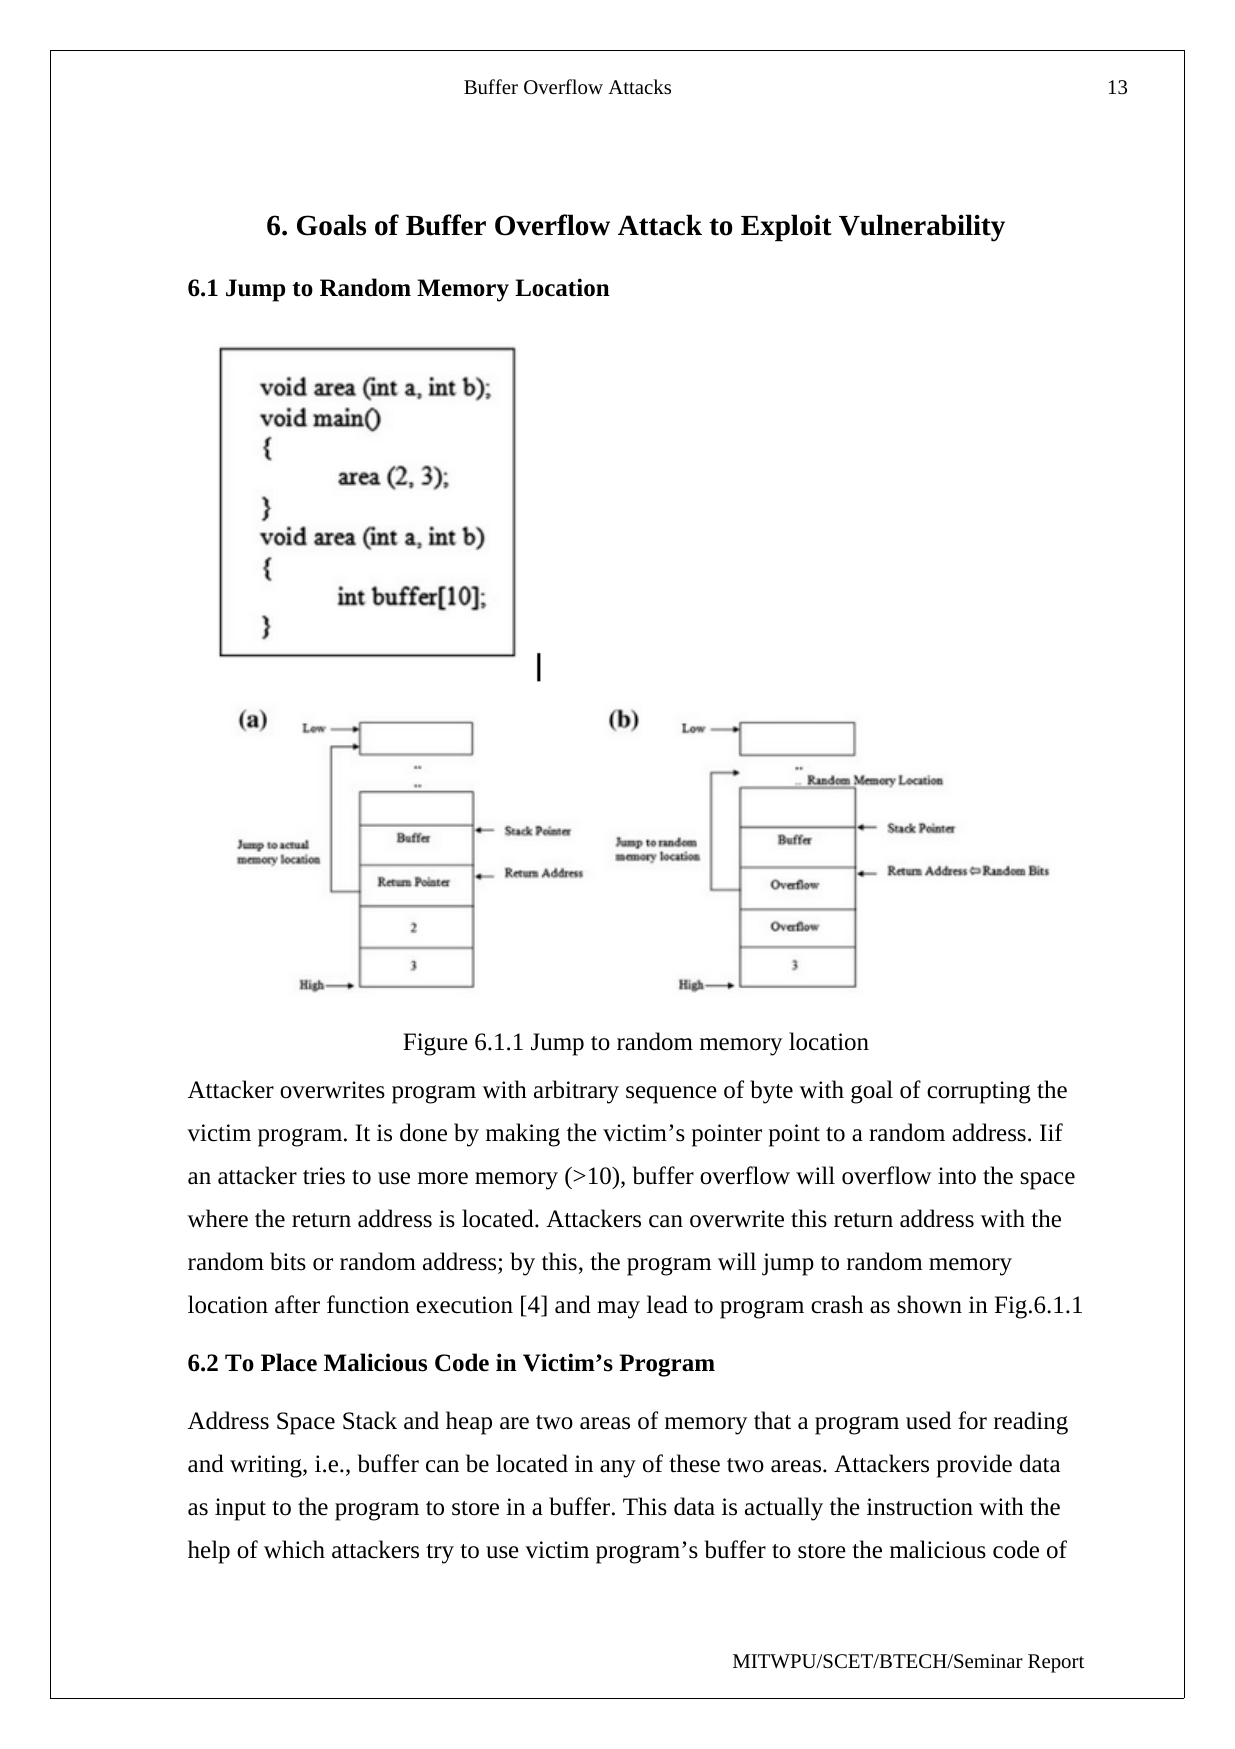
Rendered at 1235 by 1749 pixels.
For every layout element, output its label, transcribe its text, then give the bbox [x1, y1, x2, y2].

text 6. Goals of Buffer Overflow Attack to Exploit Vulnerability [187, 208, 1084, 241]
text Attacker overwrites program with arbitrary sequence of byte with goal of corrupting the victim program. It is done by making the victim’s pointer point to a random address. Iif an attacker tries to use more memory (>10), buffer overflow will overflow into the space where the return address is located. Attackers can overwrite this return address with the random bits or random address; by this, the program will jump to random memory location after function execution [4] and may lead to program crash as shown in Fig.6.1.1 [187, 1075, 1084, 1319]
text Figure 6.1.1 Jump to random memory location [187, 330, 1084, 1056]
text 6.2 To Place Malicious Code in Victim’s Program [187, 1348, 1084, 1377]
text Address Space Stack and heap are two areas of memory that a program used for reading and writing, i.e., buffer can be located in any of these two areas. Attackers provide data as input to the program to store in a buffer. This data is actually the instruction with the help of which attackers try to use victim program’s buffer to store the malicious code of [187, 1406, 1084, 1564]
text 6.1 Jump to Random Memory Location [187, 273, 1084, 301]
picture [195, 339, 1077, 1010]
